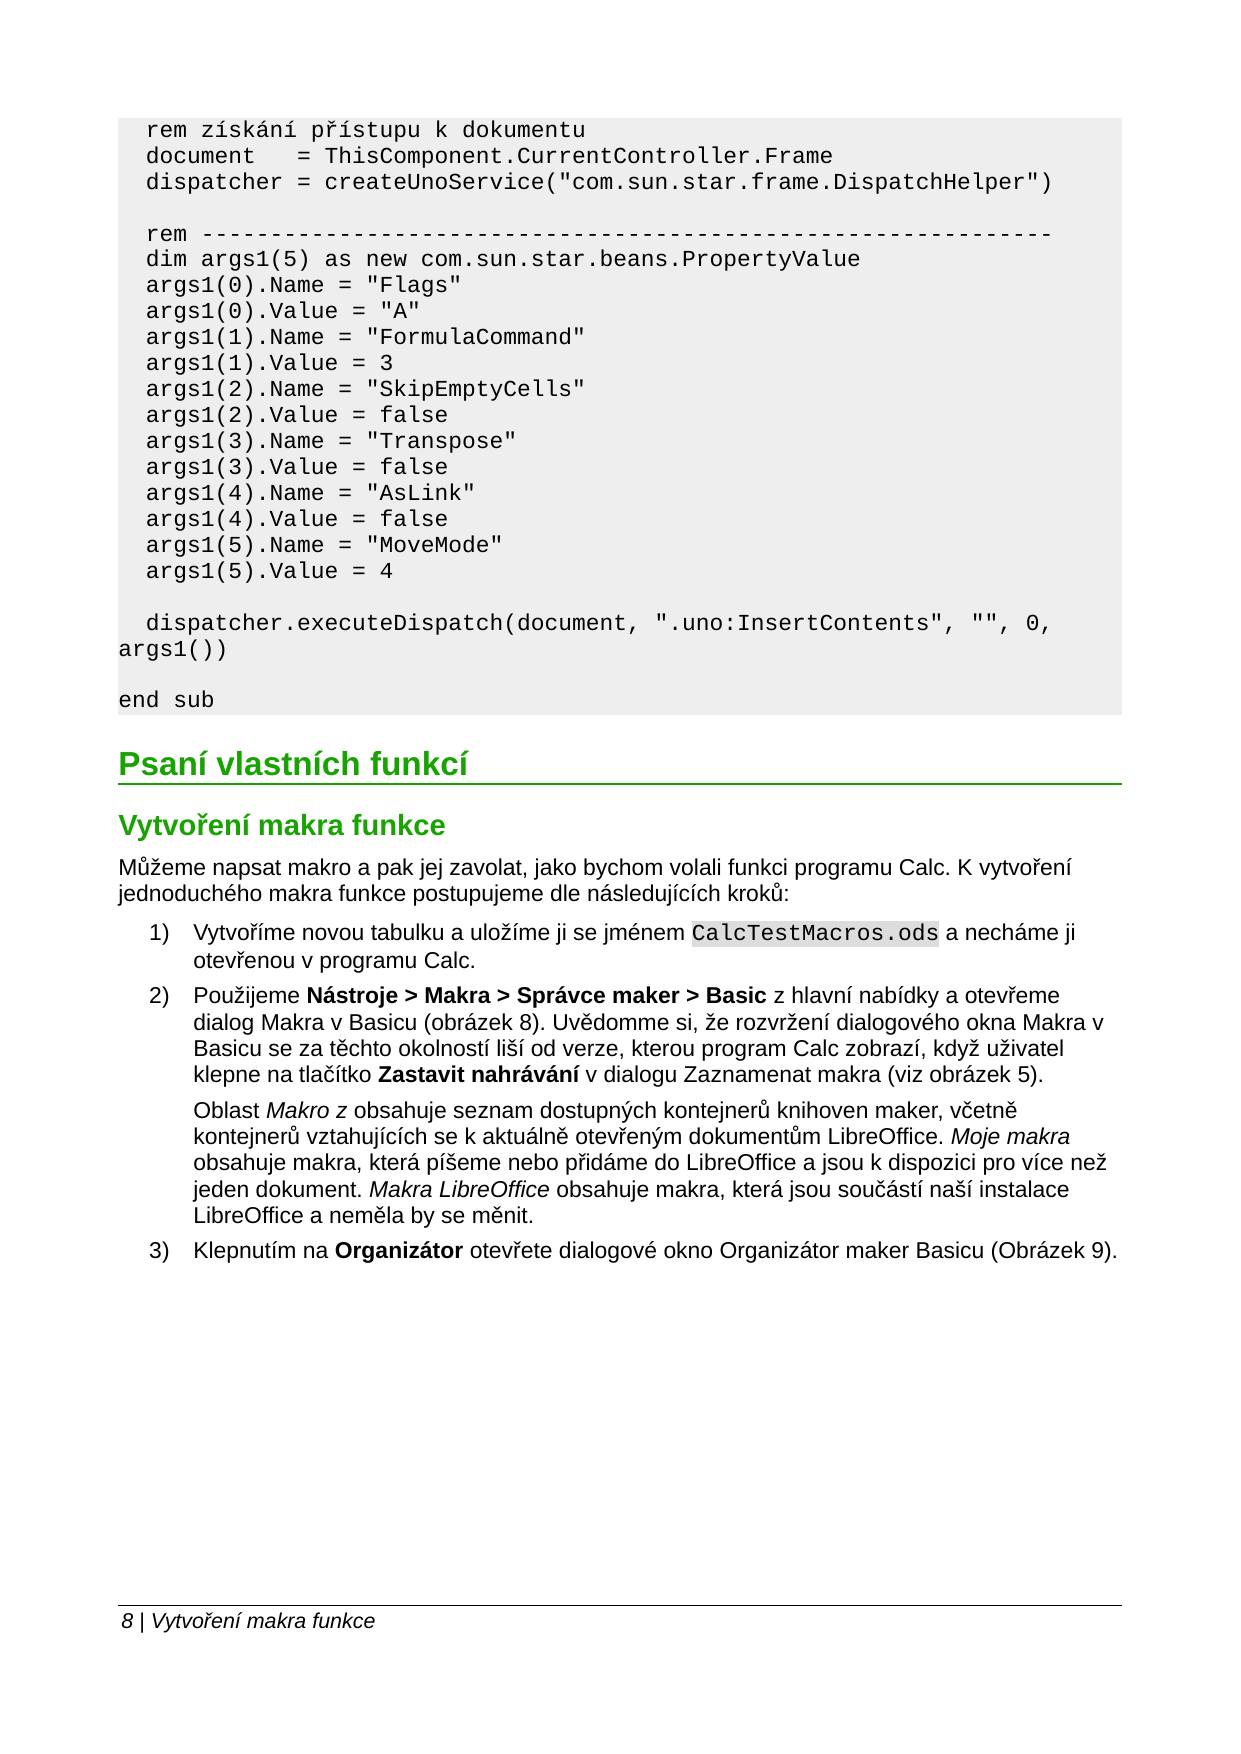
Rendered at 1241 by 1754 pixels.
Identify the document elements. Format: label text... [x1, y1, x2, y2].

list Použijeme Nástroje > Makra > Správce maker > Basic z hlavní nabídky a otevřeme dialog Makra v Basicu (obrázek 8). Uvědomme si, že rozvržení dialogového okna Makra v Basicu se za těchto okolností liší od verze, kterou program Calc zobrazí, když uživatel klepne na tlačítko Zastavit nahrávání v dialogu Zaznamenat makra (viz obrázek 5). [169, 982, 1122, 1088]
text Oblast Makro z obsahuje seznam dostupných kontejnerů knihoven maker, včetně kontejnerů vztahujících se k aktuálně otevřeným dokumentům LibreOffice. Moje makra obsahuje makra, která píšeme nebo přidáme do LibreOffice a jsou k dispozici pro více než jeden dokument. Makra LibreOffice obsahuje makra, která jsou součástí naší instalace LibreOffice a neměla by se měnit. [169, 1097, 1122, 1228]
text -------------------------------------------------------------- rem získání přístupu k dokumentu document = ThisComponent.CurrentController.Frame dispatcher = createUnoService("com.sun.star.frame.DispatchHelper") rem -------------------------------------------------------------- dim args1(5) as new com.sun.star.beans.PropertyValue args1(0).Name = "Flags" args1(0).Value = "A" args1(1).Name = "FormulaCommand" args1(1).Value = 3 args1(2).Name = "SkipEmptyCells" args1(2).Value = false args1(3).Name = "Transpose" args1(3).Value = false args1(4).Name = "AsLink" args1(4).Value = false args1(5).Name = "MoveMode" args1(5).Value = 4 dispatcher.executeDispatch(document, ".uno:InsertContents", "", 0, args1()) end sub [118, 118, 1122, 715]
list Klepnutím na Organizátor otevřete dialogové okno Organizátor maker Basicu (Obrázek 9). [169, 1237, 1122, 1264]
list Můžeme napsat makro a pak jej zavolat, jako bychom volali funkci programu Calc. K vytvoření jednoduchého makra funkce postupujeme dle následujících kroků: [118, 854, 1122, 906]
subtitle Psaní vlastních funkcí [118, 744, 1122, 783]
subtitle Vytvoření makra funkce [118, 808, 1122, 842]
list Vytvoříme novou tabulku a uložíme ji se jménem CalcTestMacros.ods a necháme ji otevřenou v programu Calc. [169, 919, 1122, 973]
